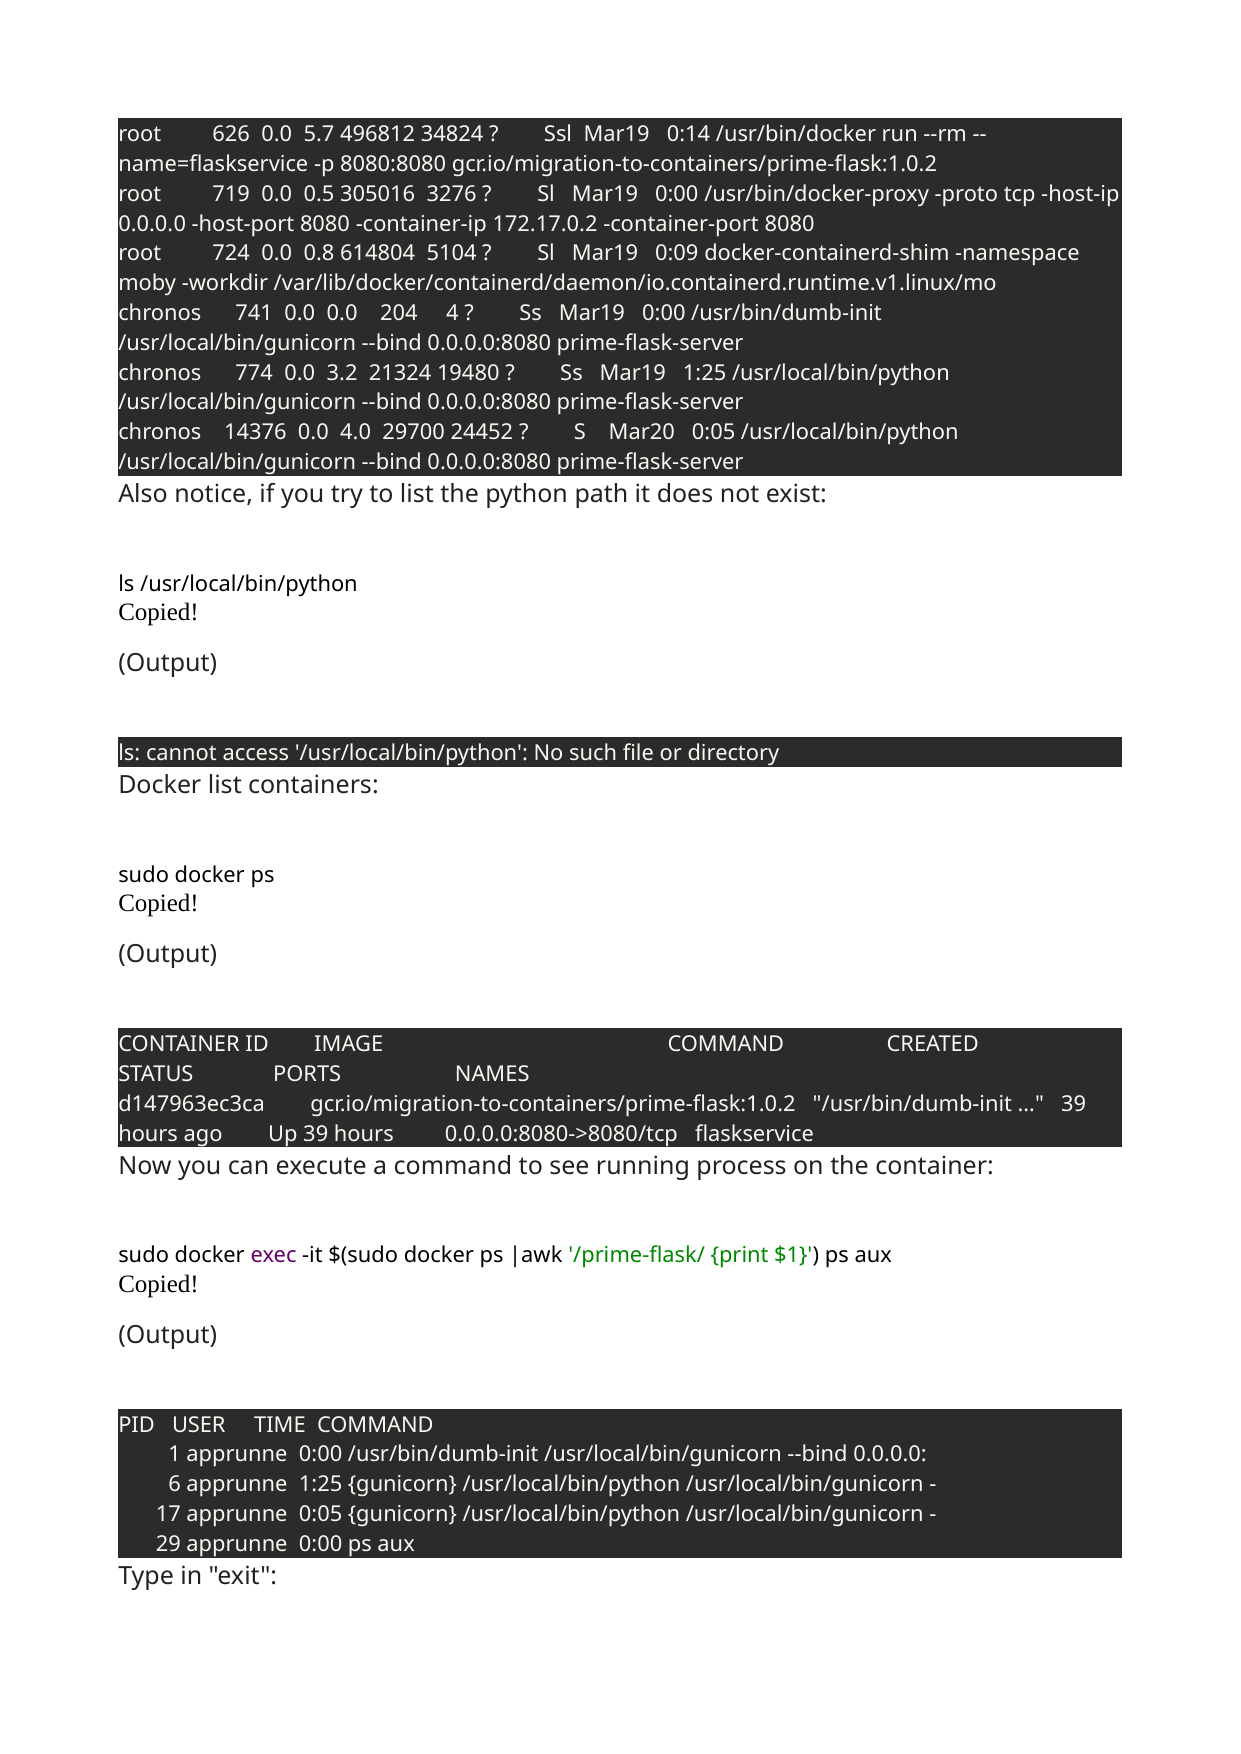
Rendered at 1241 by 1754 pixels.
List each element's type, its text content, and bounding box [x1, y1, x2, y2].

text Docker list containers: [118, 767, 1122, 801]
text 1 apprunne 0:00 /usr/bin/dumb-init /usr/local/bin/gunicorn --bind 0.0.0.0: [118, 1438, 1122, 1468]
text chronos 741 0.0 0.0 204 4 ? Ss Mar19 0:00 /usr/bin/dumb-init /usr/local/bin/gunicorn --bind 0.0.0.0:8080 prime-flask-server [118, 297, 1122, 356]
text 6 apprunne 1:25 {gunicorn} /usr/local/bin/python /usr/local/bin/gunicorn - [118, 1468, 1122, 1498]
text Also notice, if you try to list the python path it does not exist: [118, 476, 1122, 510]
text d147963ec3ca gcr.io/migration-to-containers/prime-flask:1.0.2 "/usr/bin/dumb-init …" 39 hours ago Up 39 hours 0.0.0.0:8080->8080/tcp flaskservice [118, 1088, 1122, 1147]
text chronos 774 0.0 3.2 21324 19480 ? Ss Mar19 1:25 /usr/local/bin/python /usr/local/bin/gunicorn --bind 0.0.0.0:8080 prime-flask-server [118, 356, 1122, 416]
text sudo docker exec -it $(sudo docker ps |awk '/prime-flask/ {print $1}') ps aux [118, 1239, 1122, 1269]
text Now you can execute a command to see running process on the container: [118, 1147, 1122, 1181]
text Copied! [118, 1269, 1109, 1298]
text Copied! [118, 597, 1109, 626]
text PID USER TIME COMMAND [118, 1409, 1122, 1438]
text (Output) [118, 1317, 1122, 1351]
text CONTAINER ID IMAGE COMMAND CREATED STATUS PORTS NAMES [118, 1028, 1122, 1088]
text sudo docker ps [118, 859, 1122, 888]
text 29 apprunne 0:00 ps aux [118, 1528, 1122, 1558]
text Copied! [118, 888, 1109, 917]
text root 626 0.0 5.7 496812 34824 ? Ssl Mar19 0:14 /usr/bin/docker run --rm --name=flaskservice -p 8080:8080 gcr.io/migration-to-containers/prime-flask:1.0.2 [118, 118, 1122, 178]
text chronos 14376 0.0 4.0 29700 24452 ? S Mar20 0:05 /usr/local/bin/python /usr/local/bin/gunicorn --bind 0.0.0.0:8080 prime-flask-server [118, 416, 1122, 476]
text 17 apprunne 0:05 {gunicorn} /usr/local/bin/python /usr/local/bin/gunicorn - [118, 1498, 1122, 1528]
text root 719 0.0 0.5 305016 3276 ? Sl Mar19 0:00 /usr/bin/docker-proxy -proto tcp -host-ip 0.0.0.0 -host-port 8080 -container-ip 172.17.0.2 -container-port 8080 [118, 178, 1122, 237]
text (Output) [118, 936, 1122, 970]
text root 724 0.0 0.8 614804 5104 ? Sl Mar19 0:09 docker-containerd-shim -namespace moby -workdir /var/lib/docker/containerd/daemon/io.containerd.runtime.v1.linux/mo [118, 237, 1122, 297]
text Type in "exit": [118, 1558, 1122, 1592]
text ls /usr/local/bin/python [118, 568, 1122, 597]
text ls: cannot access '/usr/local/bin/python': No such file or directory [118, 737, 1122, 767]
text (Output) [118, 645, 1122, 679]
